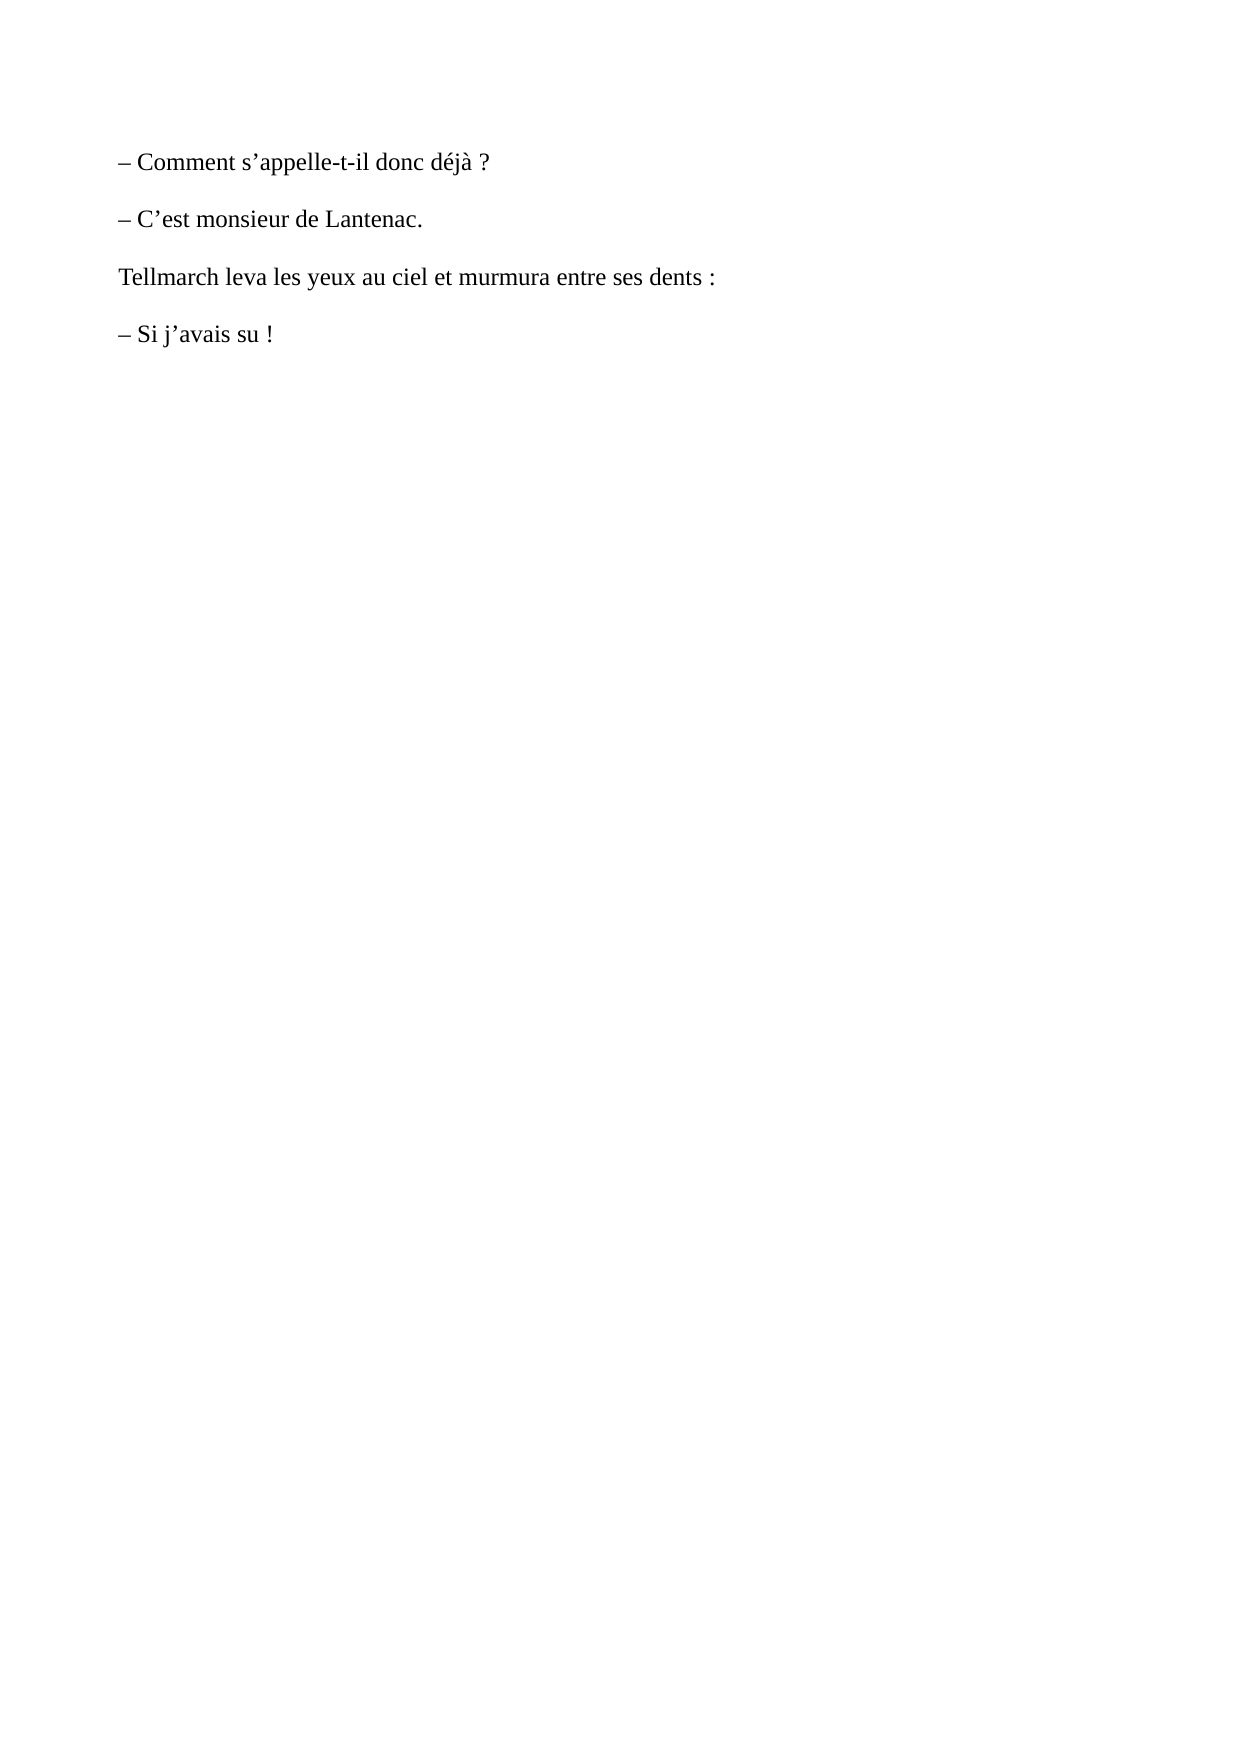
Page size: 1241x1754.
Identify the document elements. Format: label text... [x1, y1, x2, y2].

text – Comment s’appelle-t-il donc déjà ? [118, 147, 1122, 176]
text – Si j’avais su ! [118, 319, 1122, 348]
text Tellmarch leva les yeux au ciel et murmura entre ses dents : [118, 262, 1122, 291]
text – C’est monsieur de Lantenac. [118, 204, 1122, 233]
